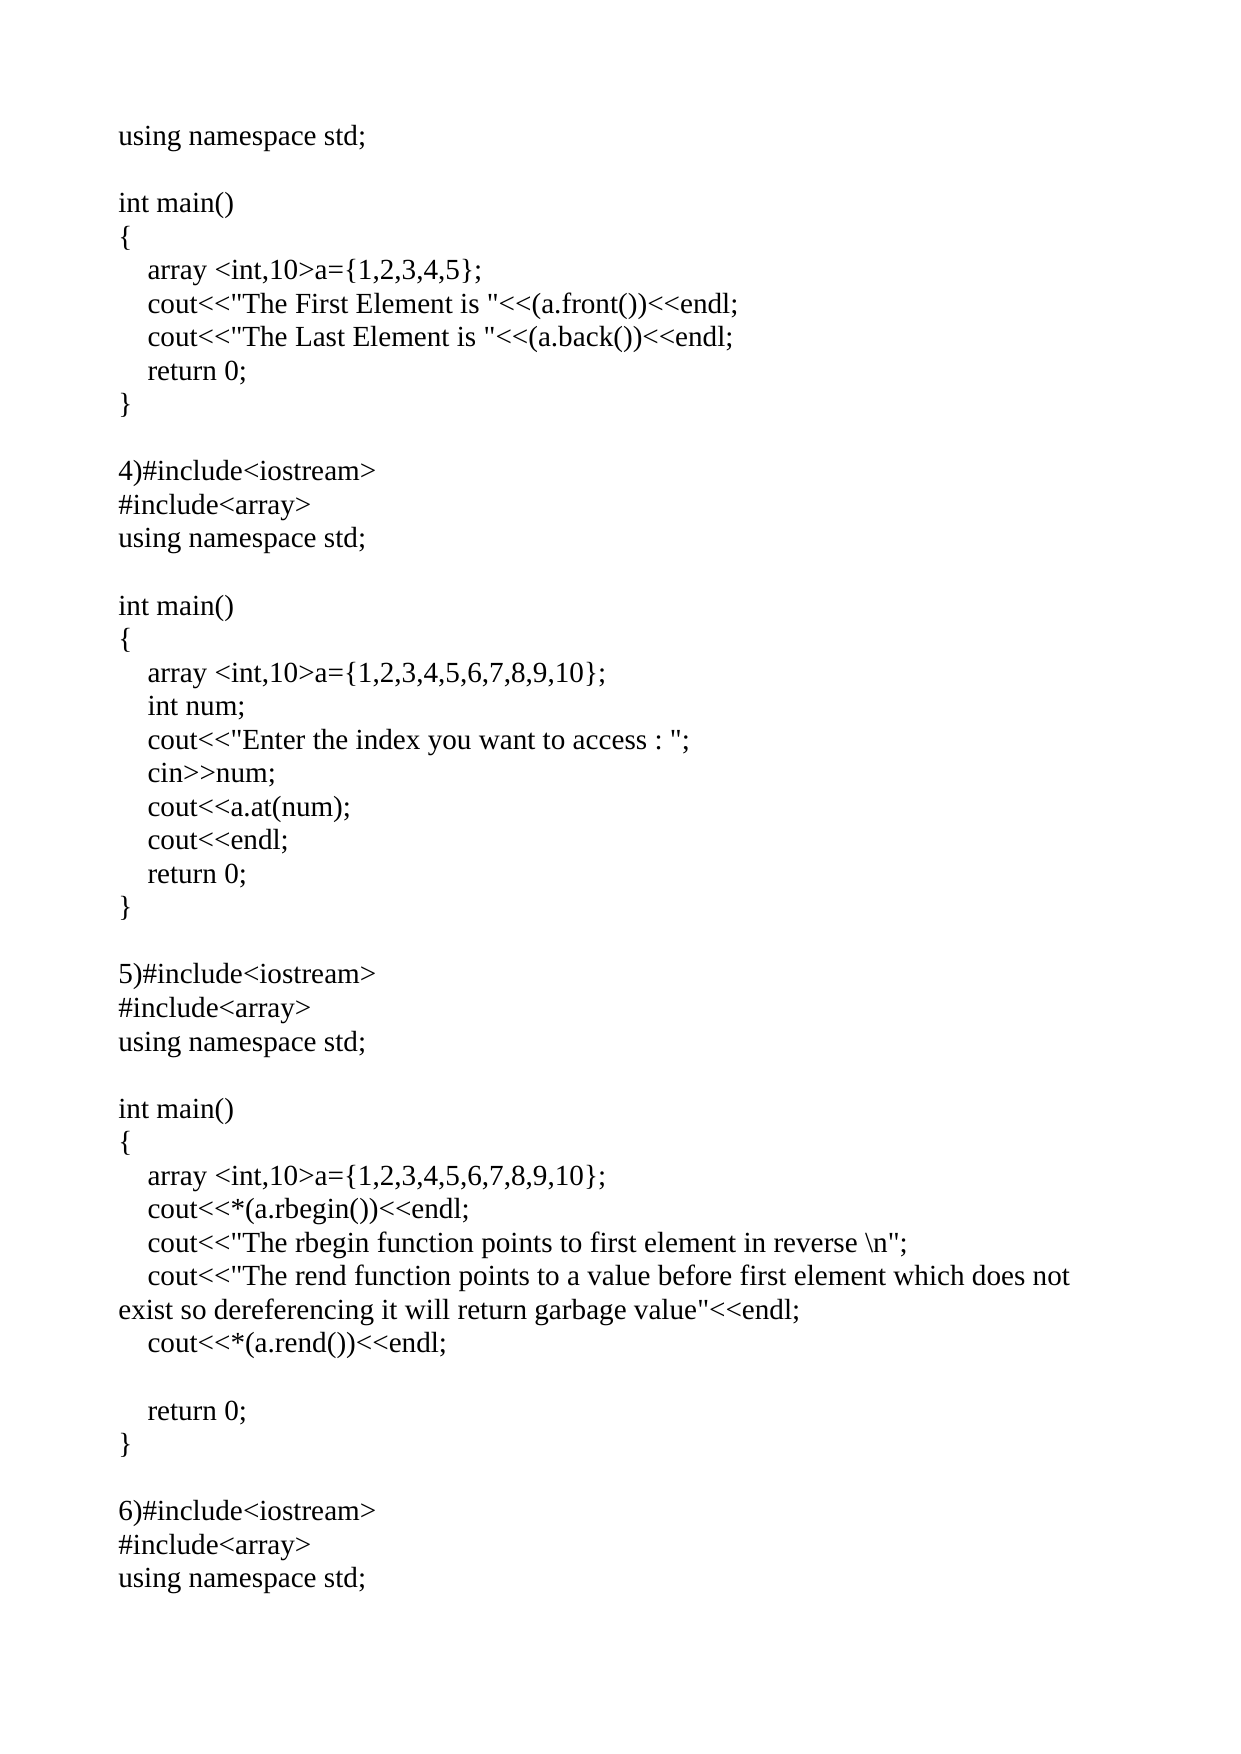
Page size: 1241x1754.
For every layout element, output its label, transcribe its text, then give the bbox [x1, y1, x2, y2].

text cout<<"The rend function points to a value before first element which does not exist so dereferencing it will return garbage value"<<endl; [118, 1258, 1122, 1326]
text array <int,10>a={1,2,3,4,5,6,7,8,9,10}; [118, 655, 1122, 688]
text cout<<*(a.rbegin())<<endl; [118, 1191, 1122, 1225]
text array <int,10>a={1,2,3,4,5}; [118, 252, 1122, 286]
text } [118, 1426, 1122, 1460]
text #include<array> [118, 487, 1122, 521]
text cout<<"The First Element is "<<(a.front())<<endl; [118, 286, 1122, 319]
text cin>>num; [118, 755, 1122, 789]
text cout<<"The Last Element is "<<(a.back())<<endl; [118, 319, 1122, 353]
text array <int,10>a={1,2,3,4,5,6,7,8,9,10}; [118, 1158, 1122, 1191]
text using namespace std; [118, 521, 1122, 554]
text int main() [118, 588, 1122, 621]
text using namespace std; [118, 118, 1122, 152]
text return 0; [118, 856, 1122, 889]
text return 0; [118, 353, 1122, 386]
text 4)#include<iostream> [118, 453, 1122, 487]
text } [118, 386, 1122, 420]
text using namespace std; [118, 1560, 1122, 1594]
text return 0; [118, 1393, 1122, 1426]
text { [118, 621, 1122, 655]
text { [118, 1124, 1122, 1158]
text int num; [118, 688, 1122, 722]
text #include<array> [118, 1527, 1122, 1560]
text #include<array> [118, 990, 1122, 1024]
text 5)#include<iostream> [118, 957, 1122, 990]
text { [118, 219, 1122, 252]
text cout<<"The rbegin function points to first element in reverse \n"; [118, 1225, 1122, 1258]
text int main() [118, 1091, 1122, 1124]
text cout<<endl; [118, 822, 1122, 856]
text using namespace std; [118, 1024, 1122, 1057]
text 6)#include<iostream> [118, 1493, 1122, 1527]
text cout<<a.at(num); [118, 789, 1122, 822]
text cout<<"Enter the index you want to access : "; [118, 722, 1122, 755]
text int main() [118, 185, 1122, 219]
text cout<<*(a.rend())<<endl; [118, 1326, 1122, 1359]
text } [118, 889, 1122, 923]
